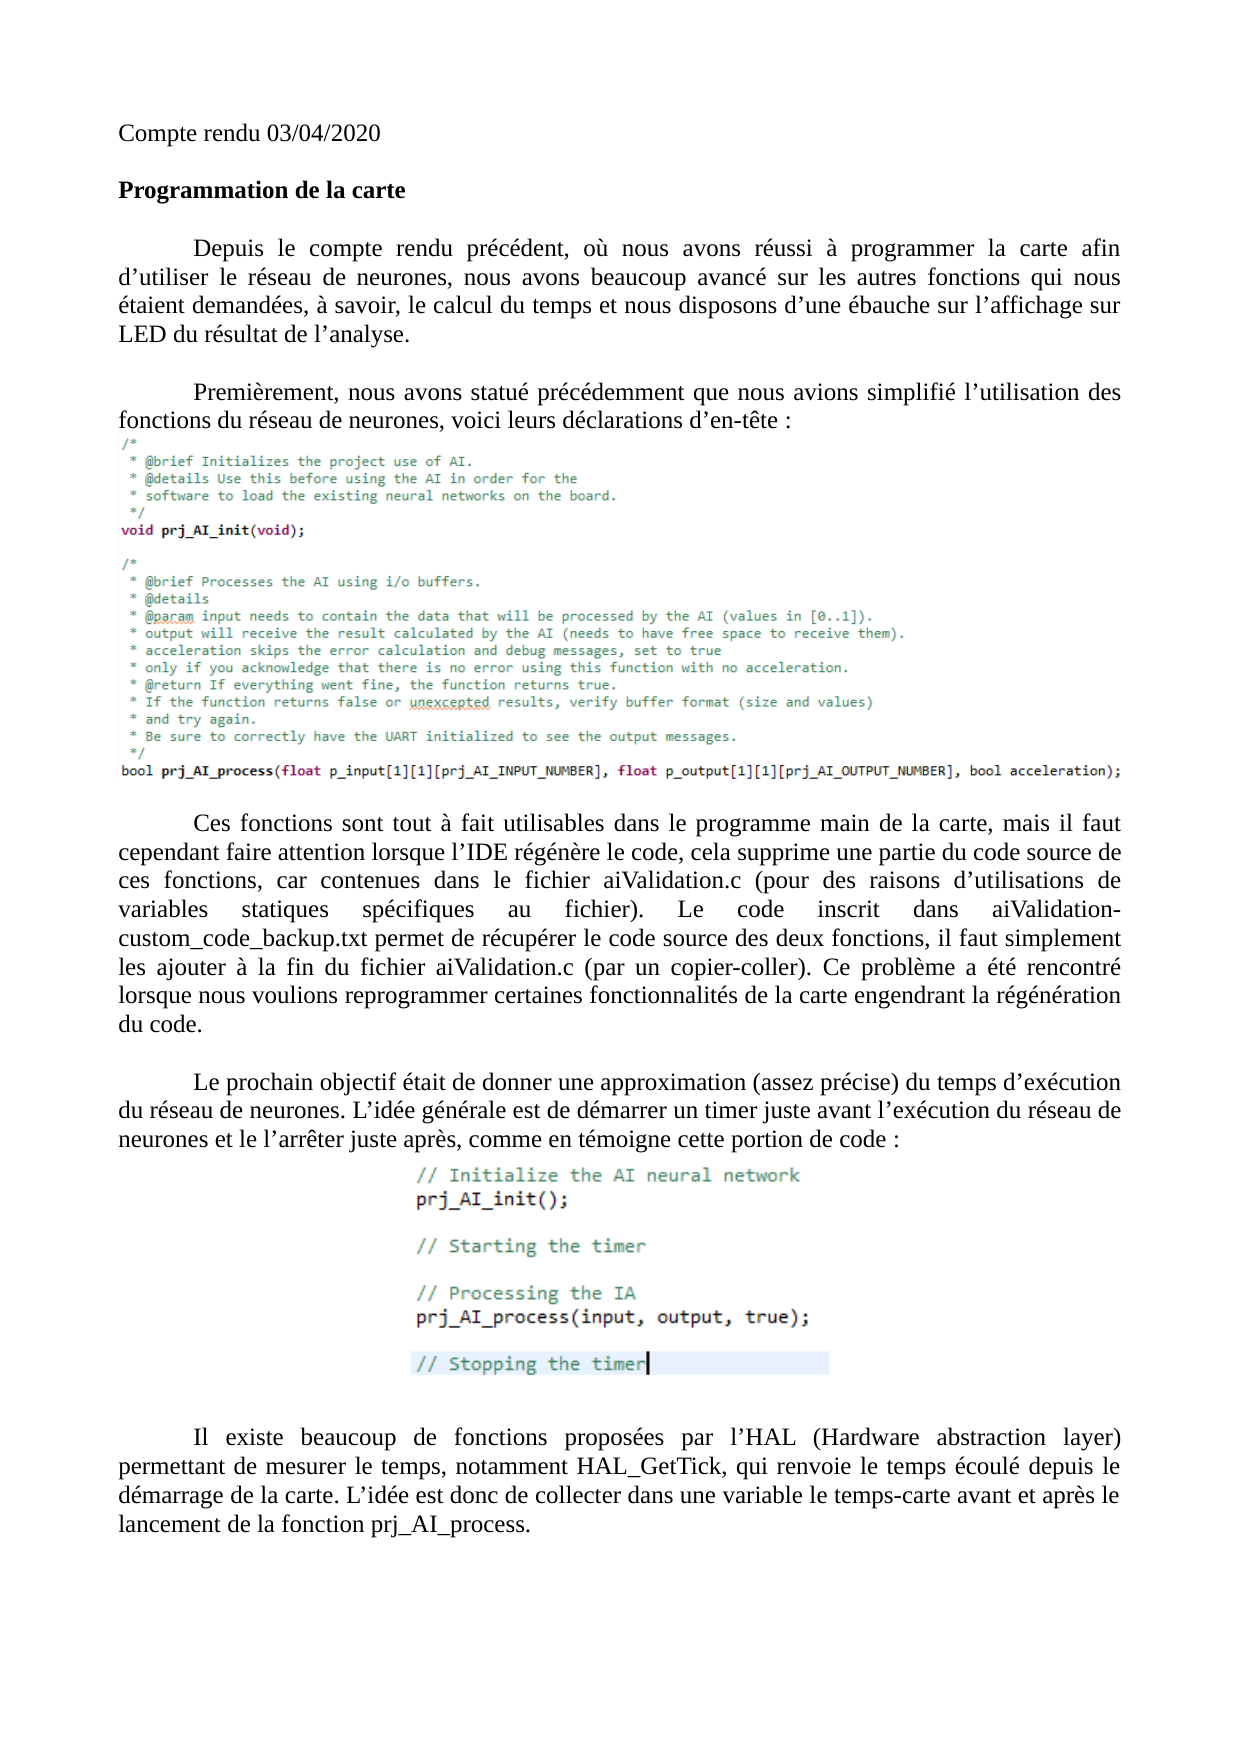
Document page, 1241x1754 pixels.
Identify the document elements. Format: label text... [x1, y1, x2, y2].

text Depuis le compte rendu précédent, où nous avons réussi à programmer la carte afin d’utiliser le réseau de neurones, nous avons beaucoup avancé sur les autres fonctions qui nous étaient demandées, à savoir, le calcul du temps et nous disposons d’une ébauche sur l’affichage sur LED du résultat de l’analyse. [118, 233, 1122, 348]
text Compte rendu 03/04/2020 [118, 118, 1122, 147]
text Premièrement, nous avons statué précédemment que nous avions simplifié l’utilisation des fonctions du réseau de neurones, voici leurs déclarations d’en-tête : [118, 377, 1122, 434]
text Programmation de la carte [118, 176, 1122, 204]
picture [118, 434, 1123, 780]
picture [410, 1153, 830, 1394]
text Le prochain objectif était de donner une approximation (assez précise) du temps d’exécution du réseau de neurones. L’idée générale est de démarrer un timer juste avant l’exécution du réseau de neurones et le l’arrêter juste après, comme en témoigne cette portion de code : [118, 1067, 1122, 1153]
text Il existe beaucoup de fonctions proposées par l’HAL (Hardware abstraction layer) permettant de mesurer le temps, notamment HAL_GetTick, qui renvoie le temps écoulé depuis le démarrage de la carte. L’idée est donc de collecter dans une variable le temps-carte avant et après le lancement de la fonction prj_AI_process. [118, 1422, 1122, 1537]
text Ces fonctions sont tout à fait utilisables dans le programme main de la carte, mais il faut cependant faire attention lorsque l’IDE régénère le code, cela supprime une partie du code source de ces fonctions, car contenues dans le fichier aiValidation.c (pour des raisons d’utilisations de variables statiques spécifiques au fichier). Le code inscrit dans aiValidation-custom_code_backup.txt permet de récupérer le code source des deux fonctions, il faut simplement les ajouter à la fin du fichier aiValidation.c (par un copier-coller). Ce problème a été rencontré lorsque nous voulions reprogrammer certaines fonctionnalités de la carte engendrant la régénération du code. [118, 808, 1122, 1038]
